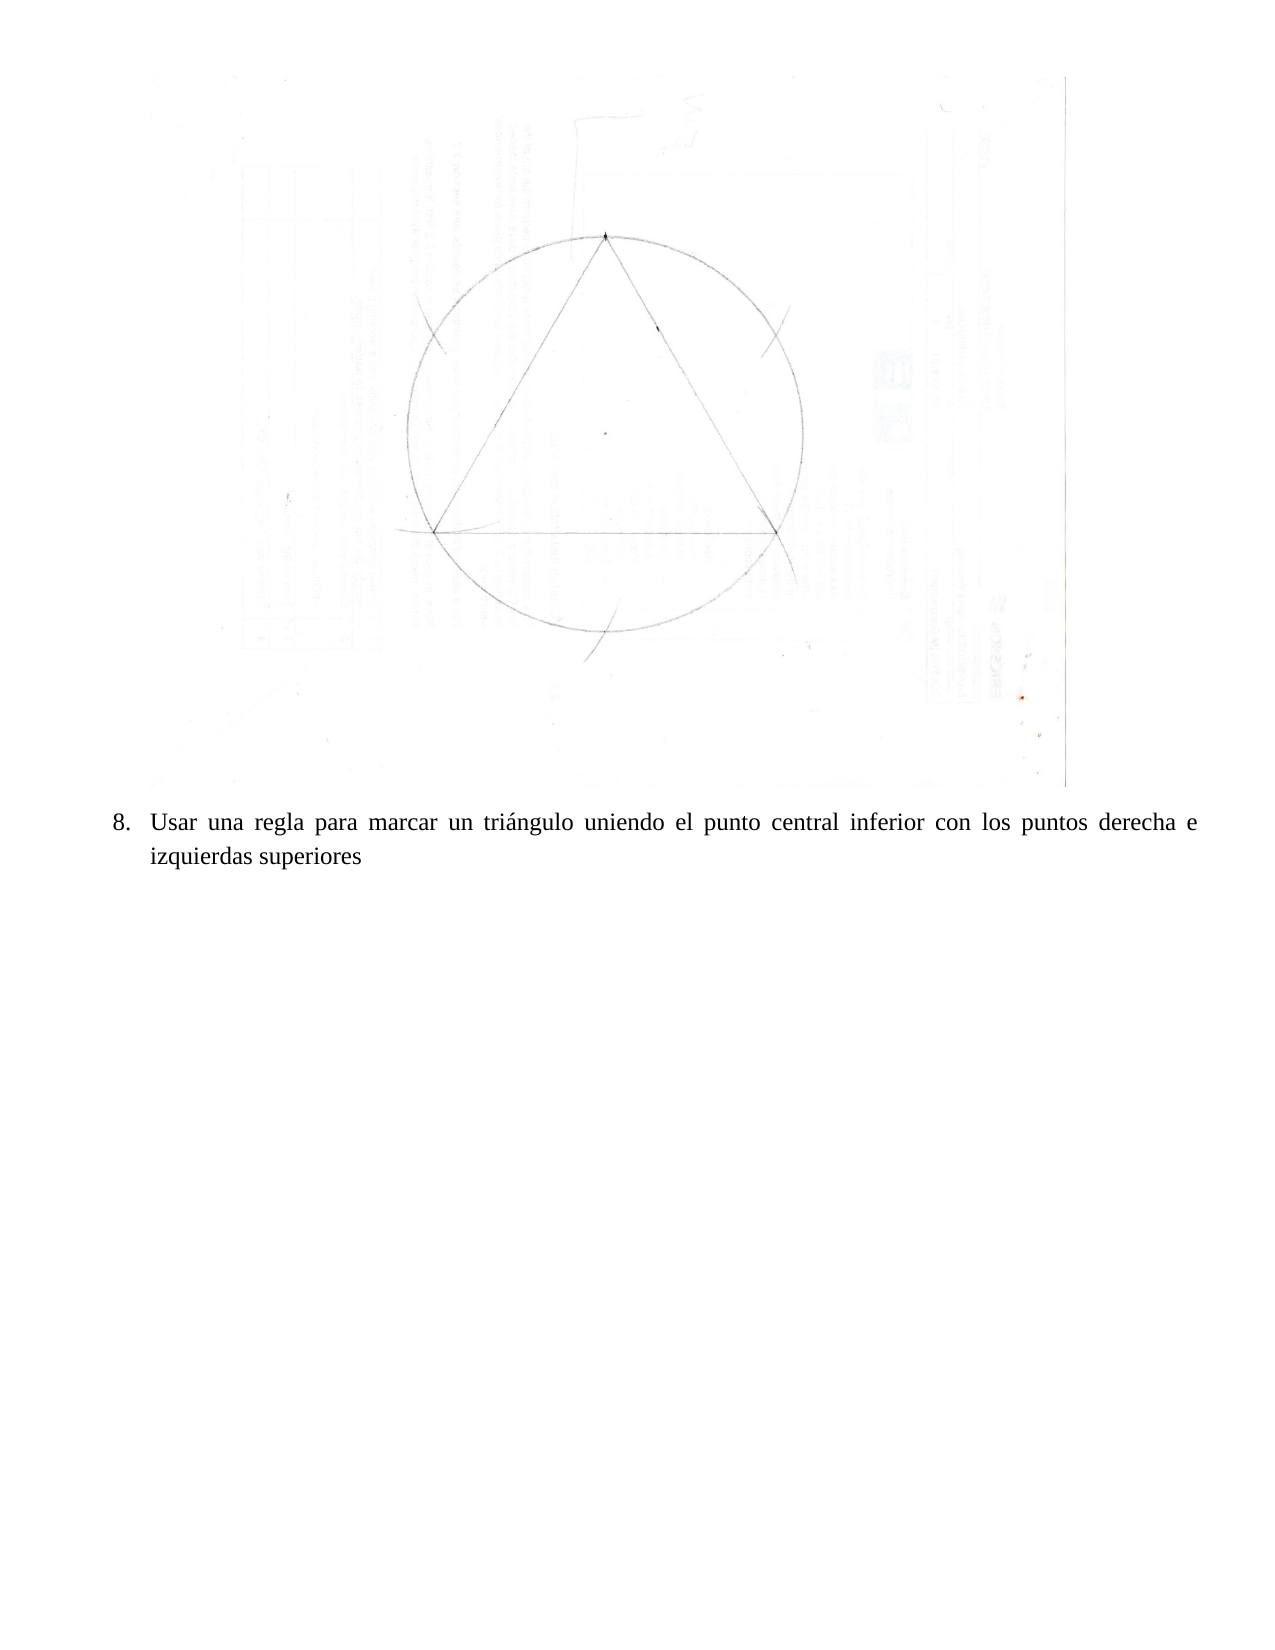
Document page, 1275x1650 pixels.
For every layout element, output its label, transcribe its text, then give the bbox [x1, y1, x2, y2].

list Usar una regla para marcar un triángulo uniendo el punto central inferior con los puntos derecha e izquierdas superiores [112, 807, 1200, 870]
